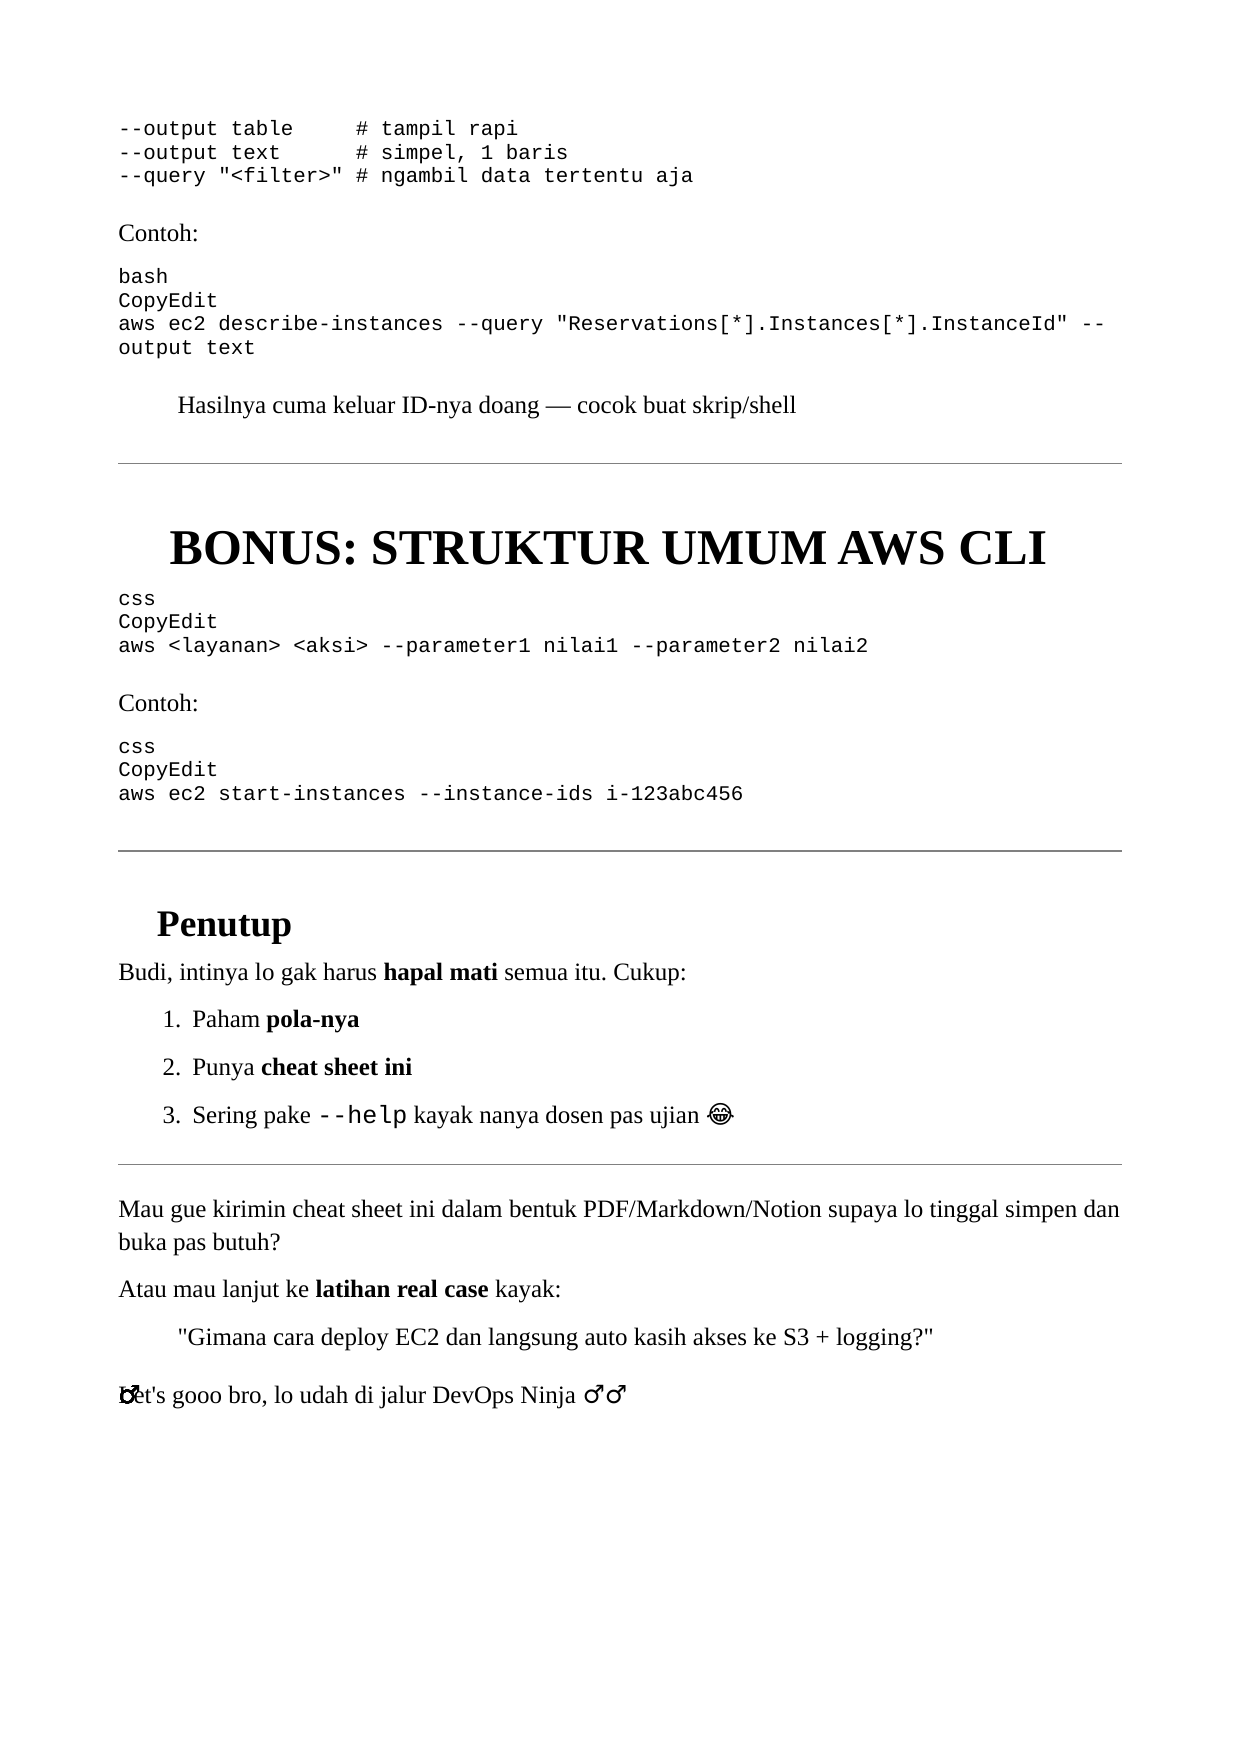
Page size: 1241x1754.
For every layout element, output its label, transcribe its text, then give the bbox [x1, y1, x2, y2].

text css [118, 588, 1122, 611]
text Contoh: [118, 218, 1122, 247]
subtitle 🧠 BONUS: STRUKTUR UMUM AWS CLI [118, 518, 1122, 575]
text --output text # simpel, 1 baris [118, 142, 1122, 165]
text aws ec2 start-instances --instance-ids i-123abc456 [118, 783, 1122, 807]
text CopyEdit [118, 290, 1122, 313]
subtitle 🏁 Penutup [118, 901, 1122, 944]
text css [118, 736, 1122, 759]
text "Gimana cara deploy EC2 dan langsung auto kasih akses ke S3 + logging?" [177, 1322, 1063, 1351]
list Punya cheat sheet ini [162, 1052, 1122, 1081]
text aws <layanan> <aksi> --parameter1 nilai1 --parameter2 nilai2 [118, 635, 1122, 659]
text Mau gue kirimin cheat sheet ini dalam bentuk PDF/Markdown/Notion supaya lo tinggal simpen dan buka pas butuh? [118, 1194, 1122, 1256]
text --query "<filter>" # ngambil data tertentu aja [118, 165, 1122, 189]
text Hasilnya cuma keluar ID-nya doang — cocok buat skrip/shell [177, 390, 1063, 419]
text Atau mau lanjut ke latihan real case kayak: [118, 1274, 1122, 1303]
text CopyEdit [118, 759, 1122, 783]
list Paham pola-nya [162, 1004, 1122, 1033]
text Contoh: [118, 688, 1122, 717]
text --output table # tampil rapi [118, 118, 1122, 142]
text aws ec2 describe-instances --query "Reservations[*].Instances[*].InstanceId" --output text [118, 313, 1122, 361]
text CopyEdit [118, 611, 1122, 635]
text bash [118, 266, 1122, 290]
list Sering pake --help kayak nanya dosen pas ujian 😂 [162, 1100, 1122, 1131]
text Let's gooo bro, lo udah di jalur DevOps Ninja 🔥💻🧙‍♂️ [118, 1380, 1122, 1409]
text Budi, intinya lo gak harus hapal mati semua itu. Cukup: [118, 957, 1122, 986]
